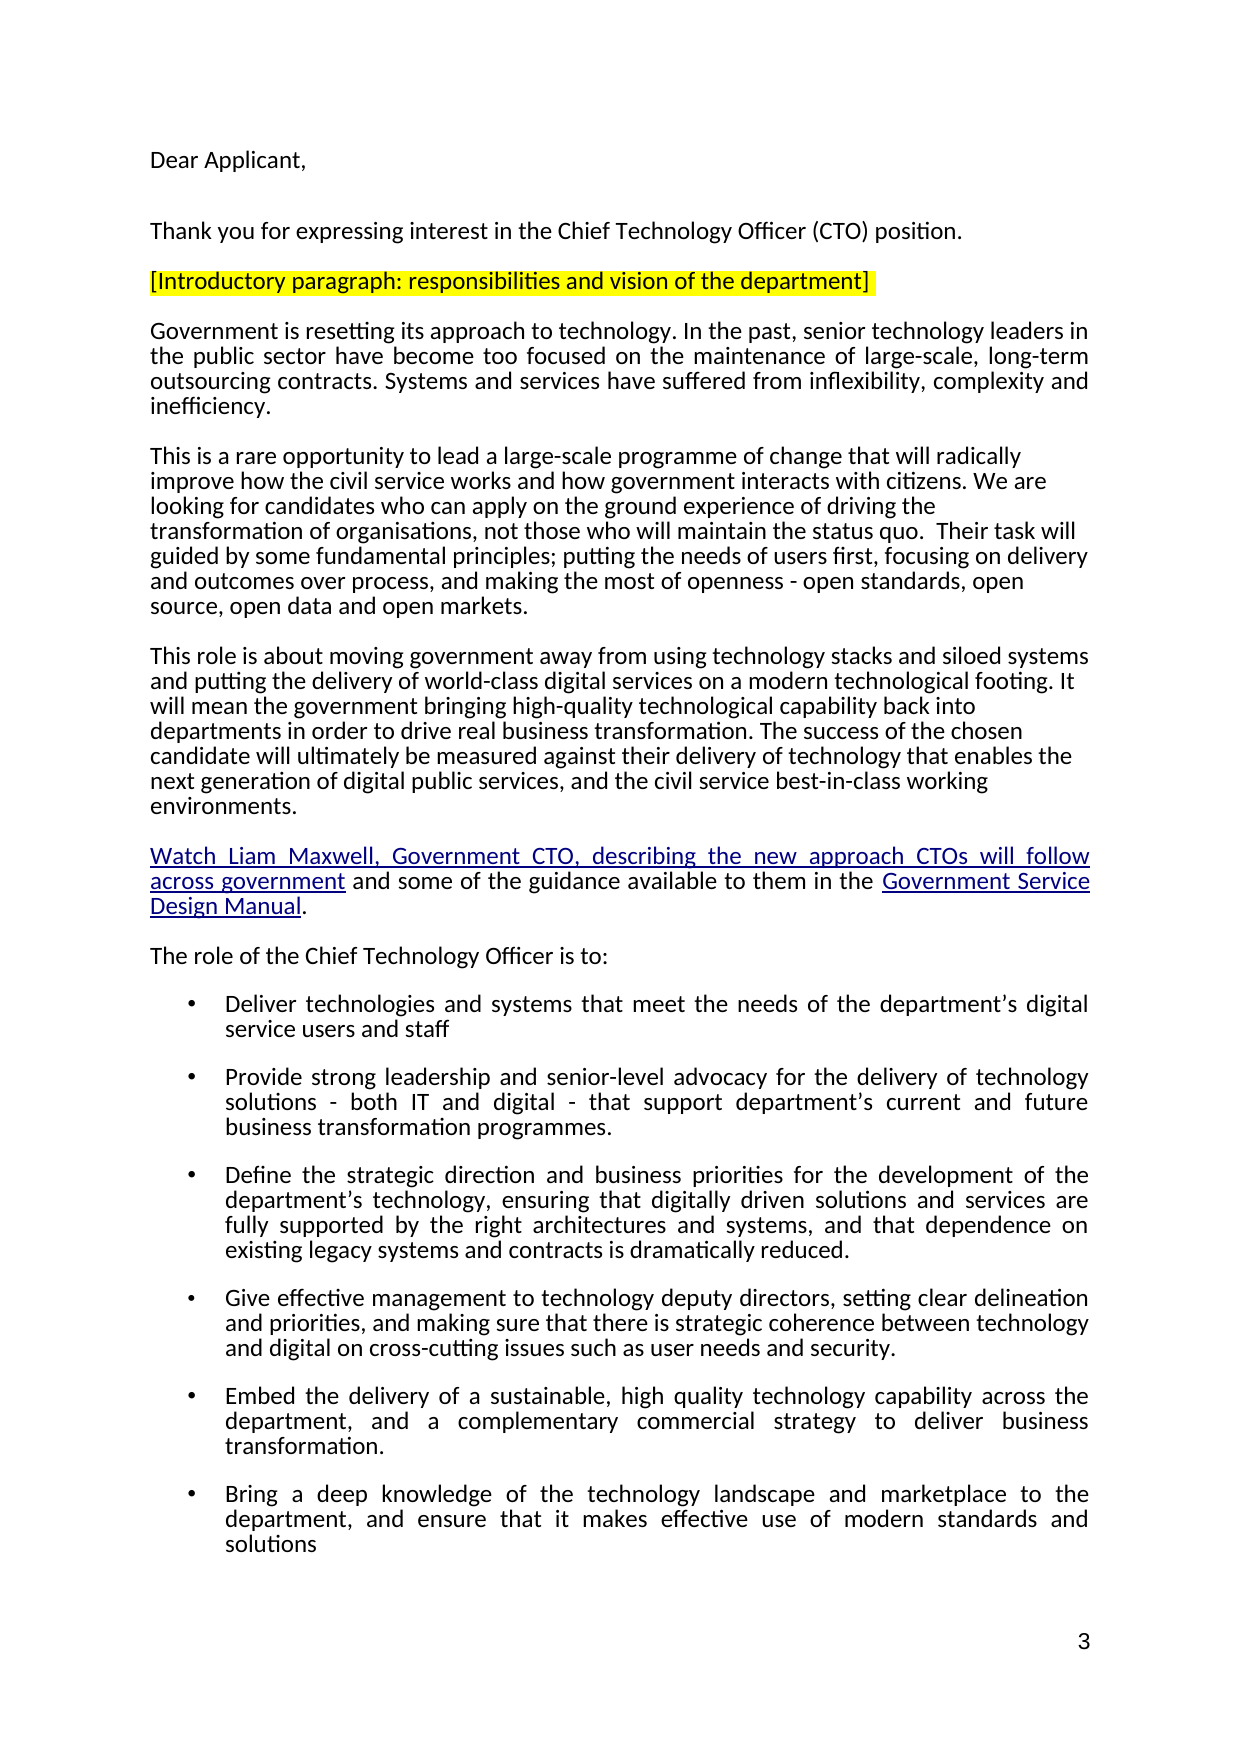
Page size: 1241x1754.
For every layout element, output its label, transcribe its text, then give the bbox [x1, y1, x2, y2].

text across government and some of the guidance available to them in the Government Service Design Manual. [150, 868, 1090, 921]
text The role of the Chief Technology Officer is to: [150, 946, 1090, 971]
text Thank you for expressing interest in the Chief Technology Officer (CTO) position. [150, 221, 1090, 246]
list Embed the delivery of a sustainable, high quality technology capability across the department, and a complementary commercial strategy to deliver business transformation. [187, 1385, 1090, 1460]
text This role is about moving government away from using technology stacks and siloed systems and putting the delivery of world-class digital services on a modern technological footing. It will mean the government bringing high-quality technological capability back into departments in order to drive real business transformation. The success of the chosen candidate will ultimately be measured against their delivery of technology that enables the next generation of digital public services, and the civil service best-in-class working environments. [150, 646, 1090, 821]
text Government is resetting its approach to technology. In the past, senior technology leaders in the public sector have become too focused on the maintenance of large-scale, long-term outsourcing contracts. Systems and services have suffered from inflexibility, complexity and inefficiency. [150, 321, 1090, 421]
text Dear Applicant, [150, 150, 1090, 175]
list Define the strategic direction and business priorities for the development of the department’s technology, ensuring that digitally driven solutions and services are fully supported by the right architectures and systems, and that dependence on existing legacy systems and contracts is dramatically reduced. [187, 1164, 1090, 1264]
text [Introductory paragraph: responsibilities and vision of the department] [150, 271, 1090, 296]
list Provide strong leadership and senior-level advocacy for the delivery of technology solutions - both IT and digital - that support department’s current and future business transformation programmes. [187, 1067, 1090, 1142]
list Bring a deep knowledge of the technology landscape and marketplace to the department, and ensure that it makes effective use of modern standards and solutions [187, 1483, 1090, 1558]
list Deliver technologies and systems that meet the needs of the department’s digital service users and staff [187, 994, 1090, 1044]
text This is a rare opportunity to lead a large-scale programme of change that will radically improve how the civil service works and how government interacts with citizens. We are looking for candidates who can apply on the ground experience of driving the transformation of organisations, not those who will maintain the status quo. Their task will guided by some fundamental principles; putting the needs of users first, focusing on delivery and outcomes over process, and making the most of openness - open standards, open source, open data and open markets. [150, 446, 1090, 621]
text Watch Liam Maxwell, Government CTO, describing the new approach CTOs will follow [150, 846, 1090, 866]
list Give effective management to technology deputy directors, setting clear delineation and priorities, and making sure that there is strategic coherence between technology and digital on cross-cutting issues such as user needs and security. [187, 1287, 1090, 1362]
